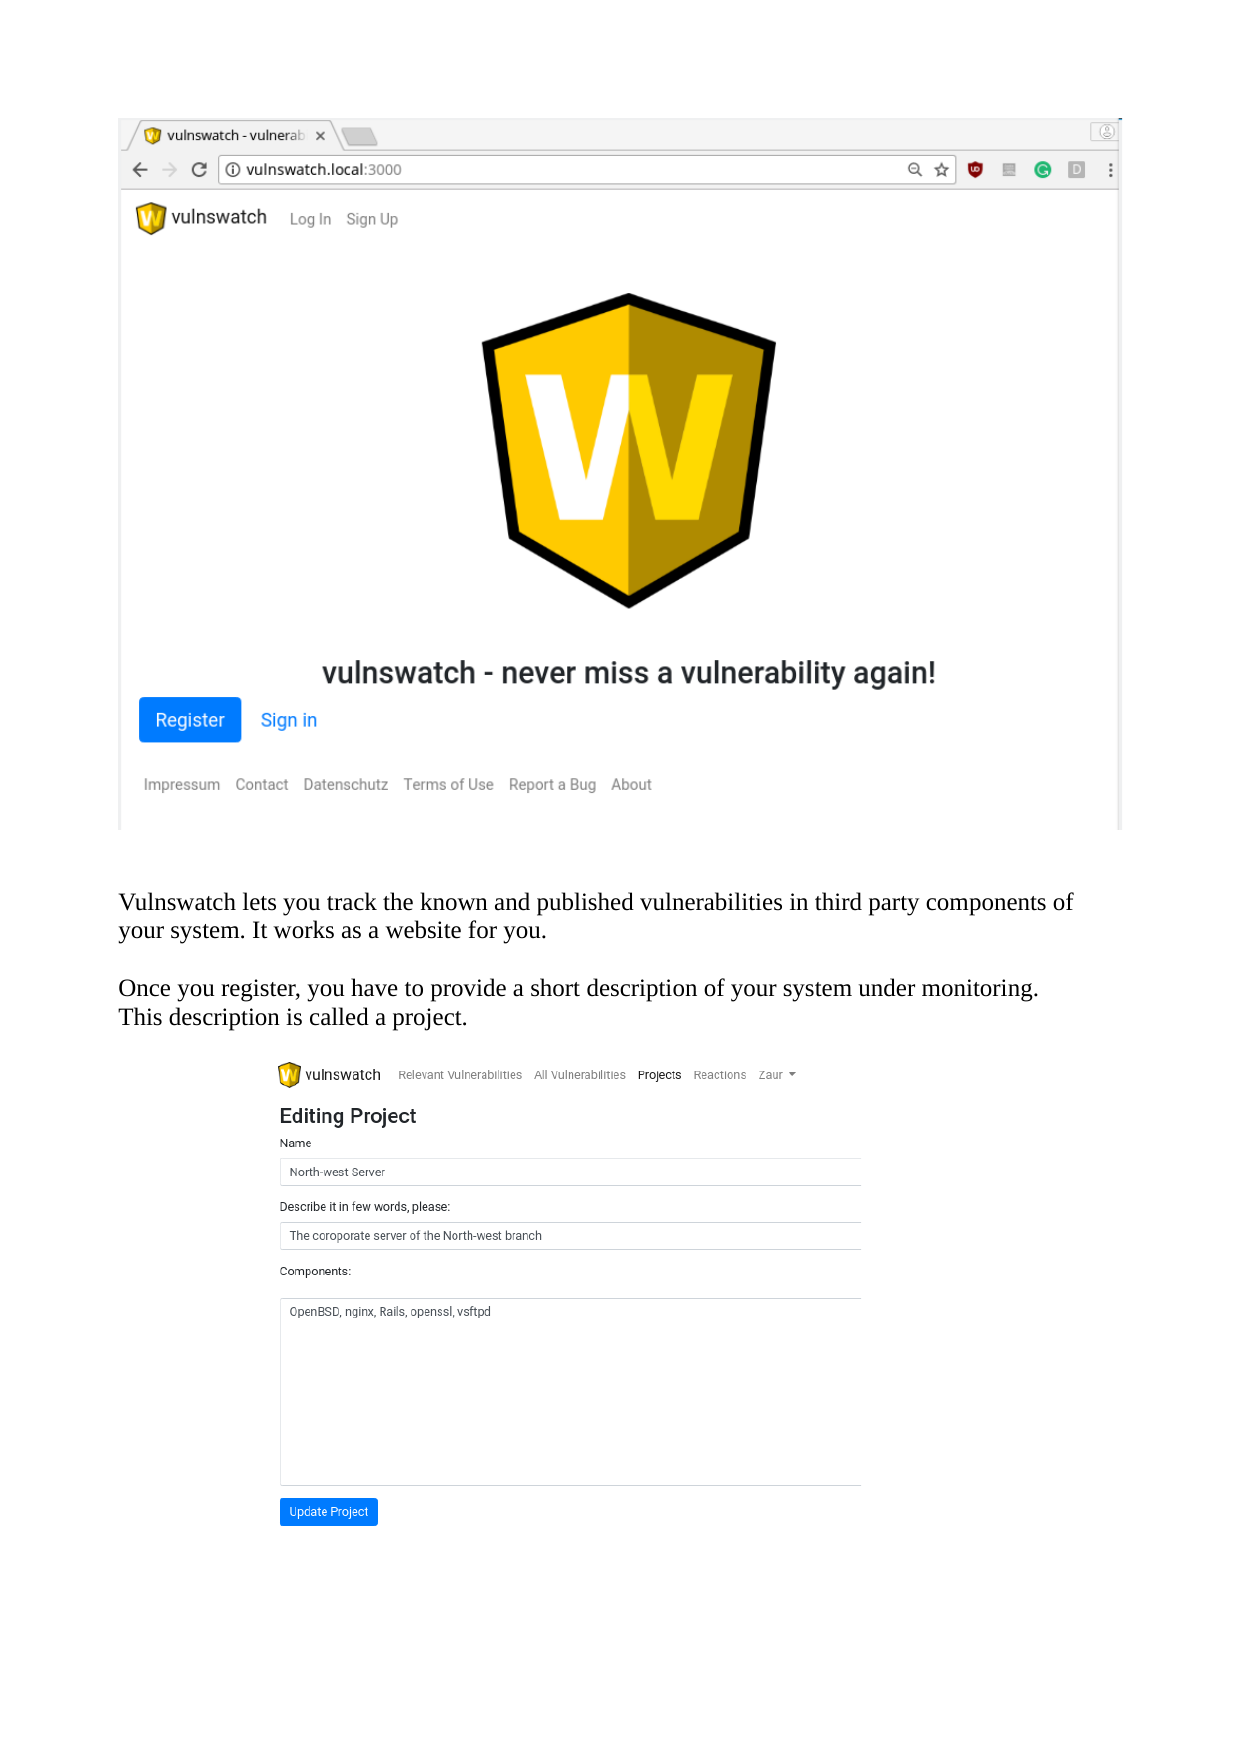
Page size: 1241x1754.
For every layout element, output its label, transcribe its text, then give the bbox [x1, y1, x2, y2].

picture [266, 1057, 862, 1534]
picture [118, 118, 1123, 830]
text Vulnswatch lets you track the known and published vulnerabilities in third party components of your system. It works as a website for you. [118, 887, 1122, 944]
text This description is called a project. [118, 1002, 1122, 1030]
text Once you register, you have to provide a short description of your system under monitoring. [118, 973, 1122, 1002]
